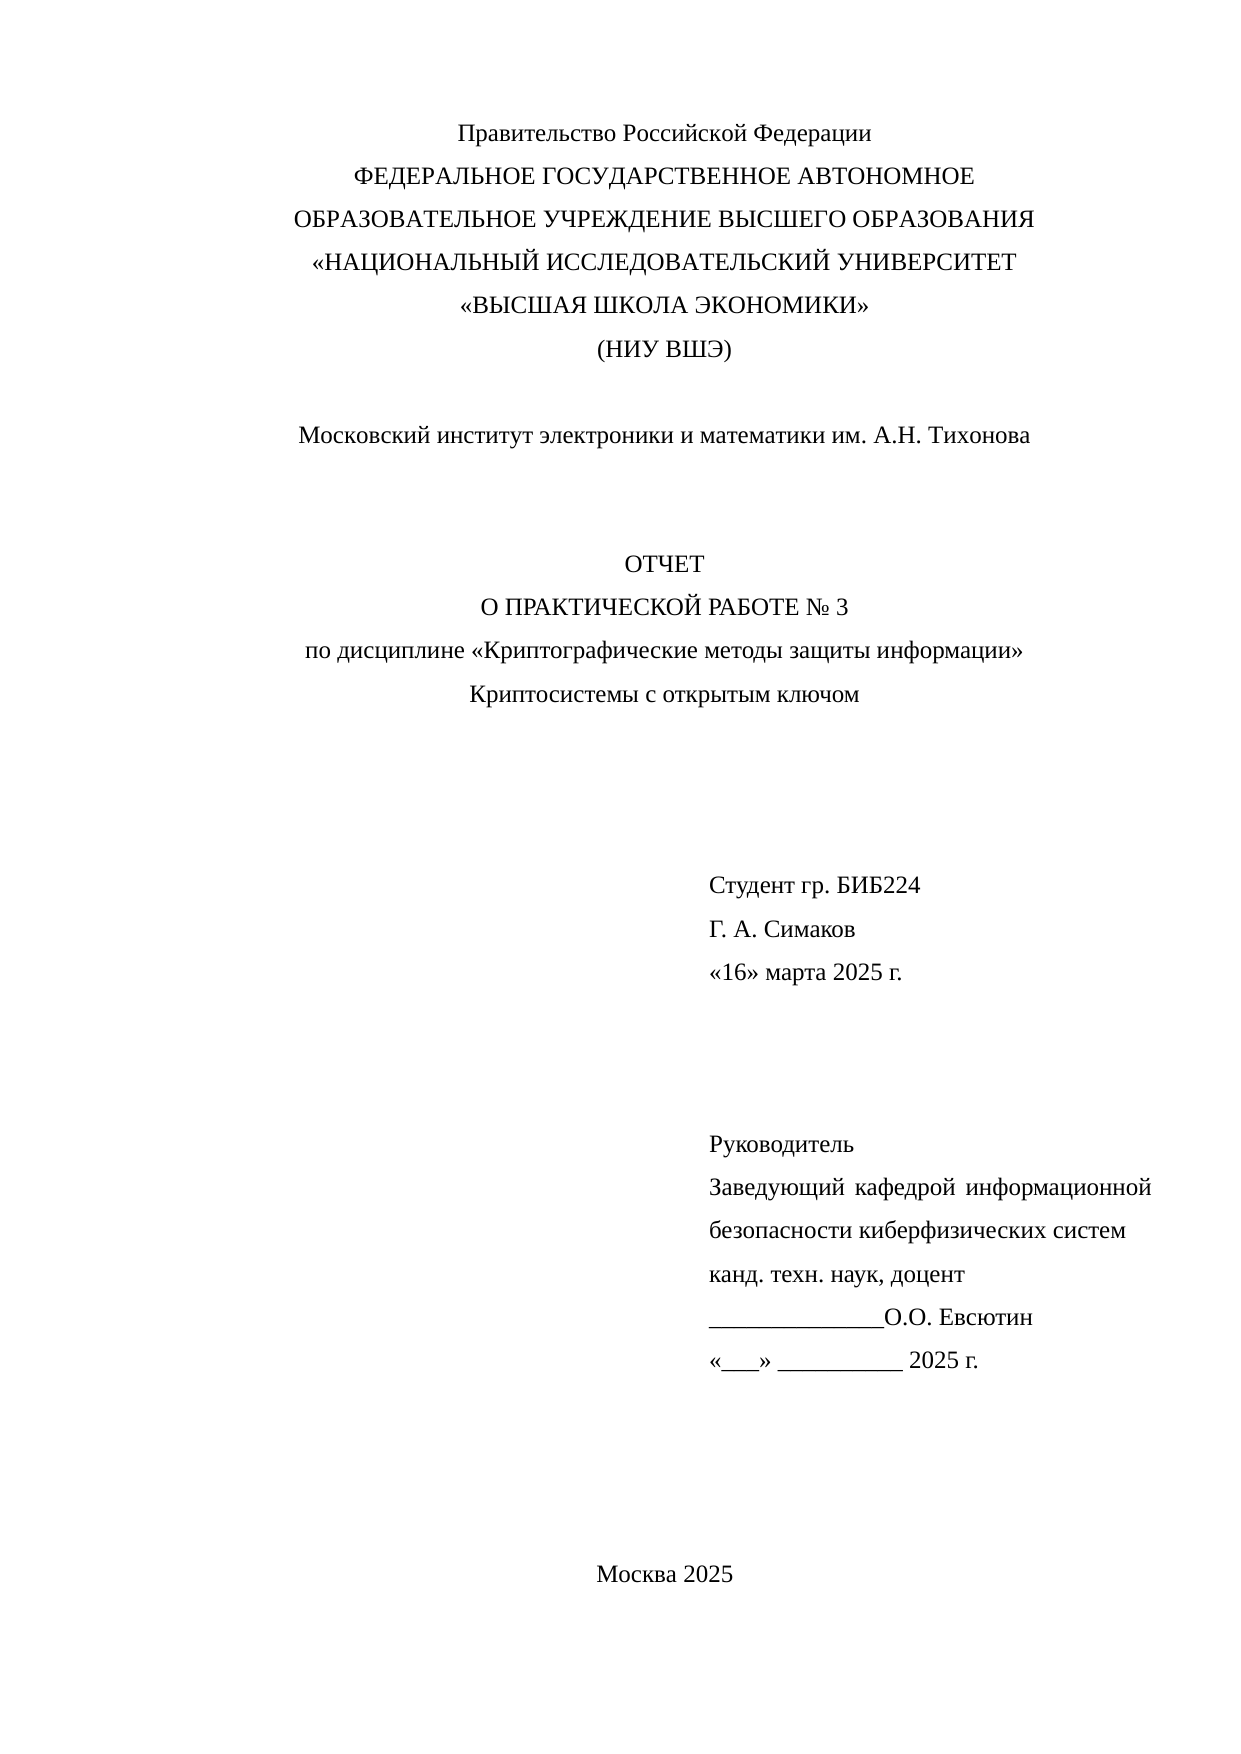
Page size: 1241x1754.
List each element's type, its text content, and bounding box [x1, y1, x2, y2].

text ОБРАЗОВАТЕЛЬНОЕ УЧРЕЖДЕНИЕ ВЫСШЕГО ОБРАЗОВАНИЯ [177, 204, 1152, 233]
text по дисциплине «Криптографические методы защиты информации» [177, 636, 1152, 664]
text Москва 2025 [177, 1559, 1152, 1588]
text Правительство Российской Федерации [177, 118, 1152, 147]
table_cell Руководитель Заведующий кафедрой информационной безопасности киберфизических систем канд. техн. наук, доцент ______________О.О. Евсютин «___» __________ 2025 г. [709, 1129, 1152, 1431]
text (НИУ ВШЭ) [177, 334, 1152, 362]
text Криптосистемы с открытым ключом [177, 679, 1152, 707]
text Московский институт электроники и математики им. А.Н. Тихонова [177, 420, 1152, 449]
text ФЕДЕРАЛЬНОЕ ГОСУДАРСТВЕННОЕ АВТОНОМНОЕ [177, 161, 1152, 190]
text «НАЦИОНАЛЬНЫЙ ИССЛЕДОВАТЕЛЬСКИЙ УНИВЕРСИТЕТ [177, 247, 1152, 276]
text «ВЫСШАЯ ШКОЛА ЭКОНОМИКИ» [177, 291, 1152, 319]
text О ПРАКТИЧЕСКОЙ РАБОТЕ № 3 [177, 592, 1152, 621]
text ОТЧЕТ [177, 549, 1152, 578]
table_header Студент гр. БИБ224 Г. А. Симаков «16» марта 2025 г. [709, 871, 1152, 1129]
